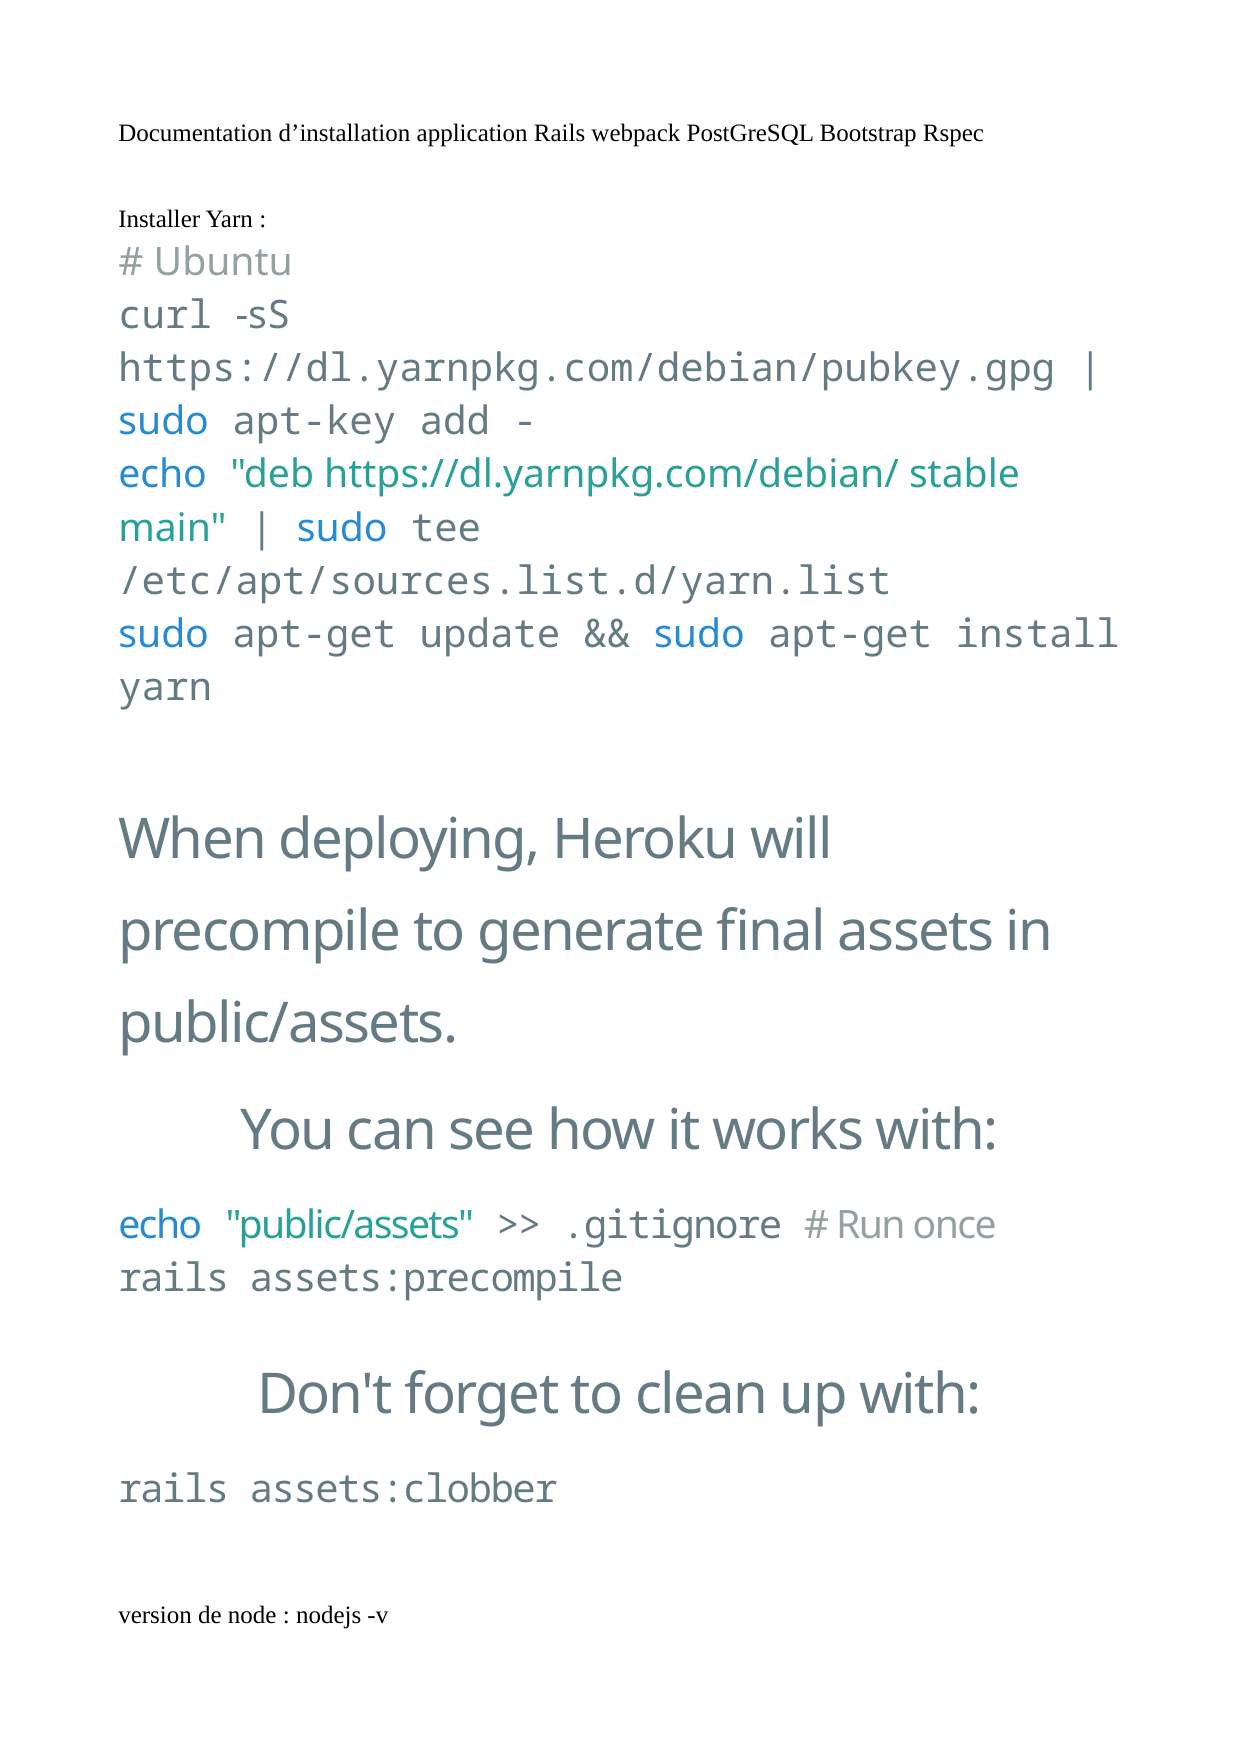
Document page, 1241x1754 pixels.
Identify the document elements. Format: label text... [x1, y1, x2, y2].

text echo "public/assets" >> .gitignore # Run once [118, 1197, 1122, 1250]
text When deploying, Heroku will precompile to generate final assets in public/assets. [118, 798, 1122, 1059]
text # Ubuntu [118, 233, 1122, 286]
text Installer Yarn : [118, 204, 1122, 233]
text version de node : nodejs -v [118, 1600, 1122, 1629]
text Don't forget to clean up with: [118, 1353, 1122, 1430]
text rails assets:clobber [118, 1461, 1122, 1514]
text sudo apt-get update && sudo apt-get install yarn [118, 606, 1122, 712]
text rails assets:precompile [118, 1250, 1122, 1303]
text echo "deb https://dl.yarnpkg.com/debian/ stable main" | sudo tee /etc/apt/sources.list.d/yarn.list [118, 446, 1122, 606]
text curl -sS https://dl.yarnpkg.com/debian/pubkey.gpg | sudo apt-key add - [118, 286, 1122, 446]
text Documentation d’installation application Rails webpack PostGreSQL Bootstrap Rspec [118, 118, 1122, 147]
text You can see how it works with: [118, 1089, 1122, 1166]
